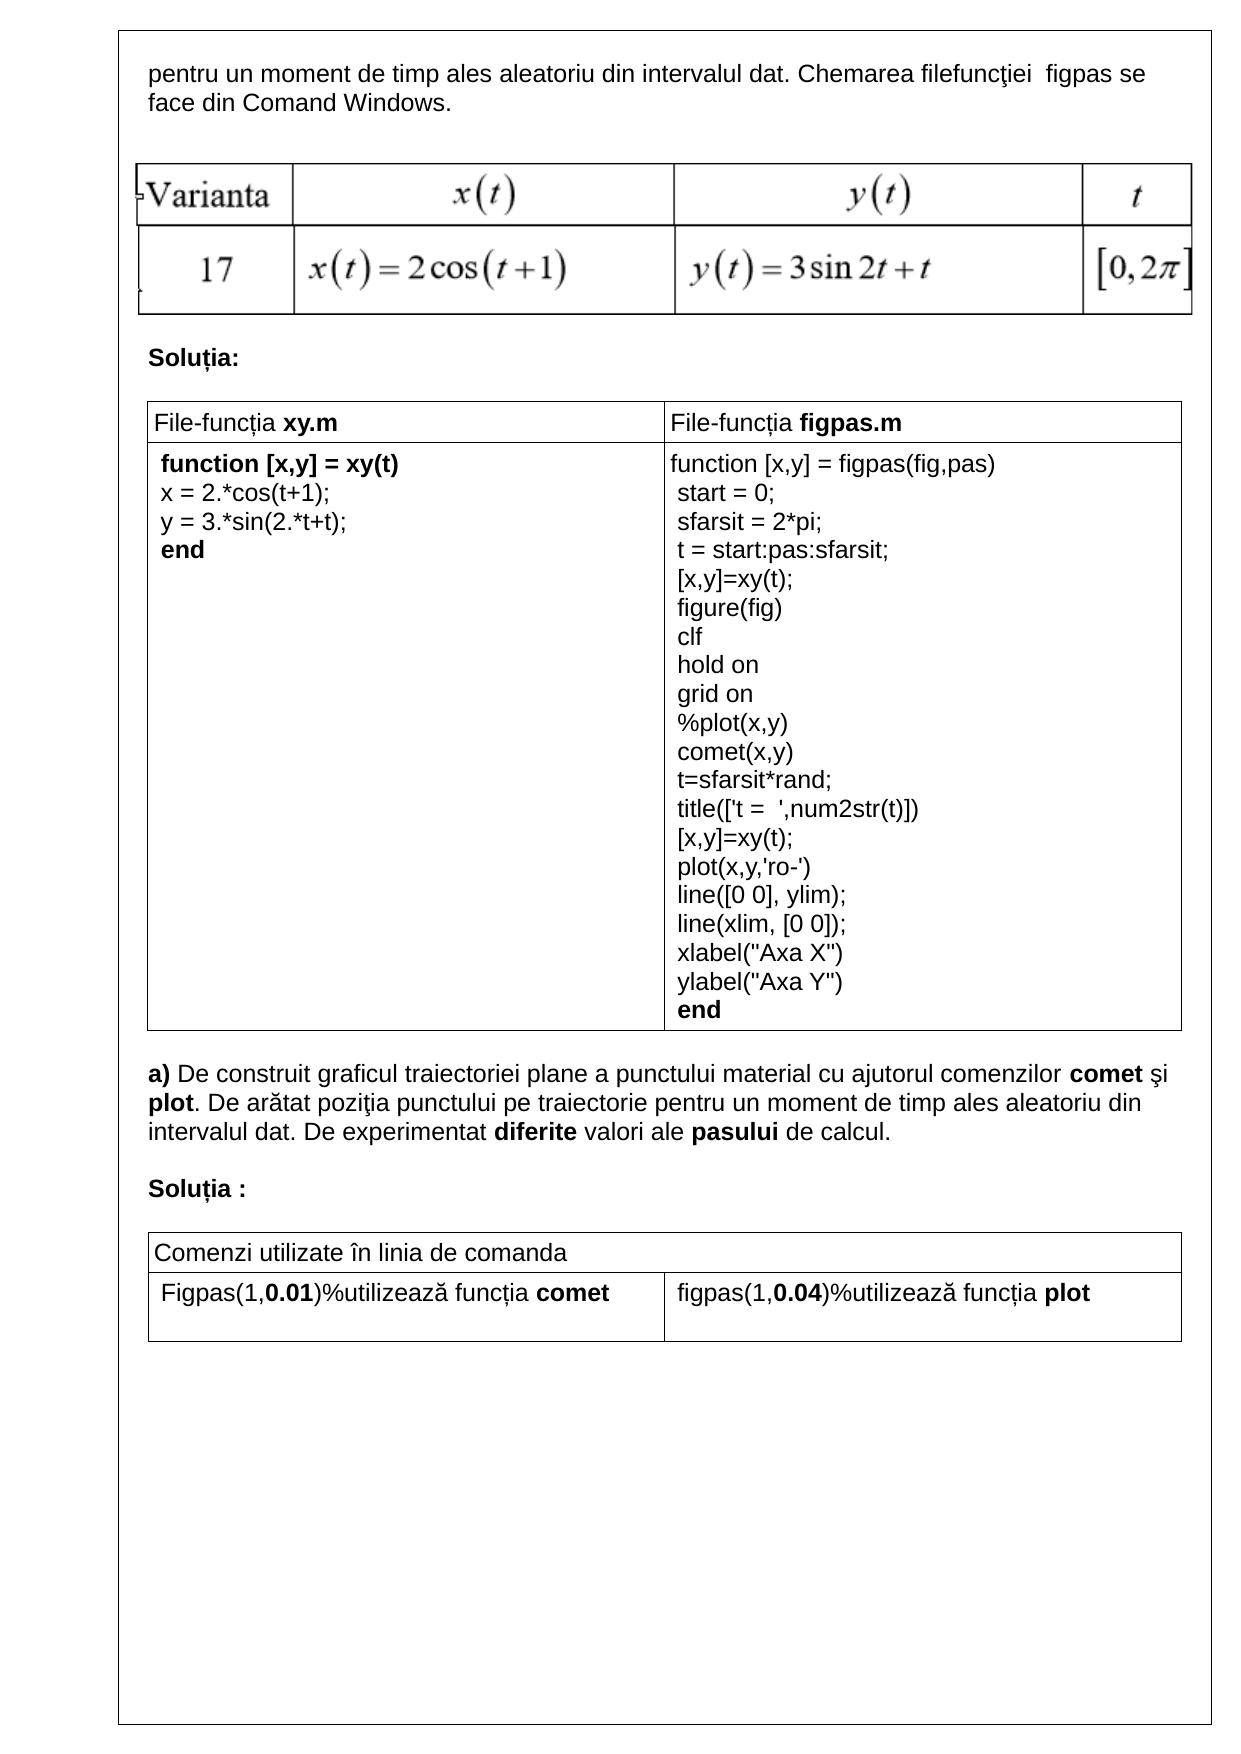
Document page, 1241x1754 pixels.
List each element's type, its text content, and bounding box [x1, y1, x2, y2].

table_header File-funcția figpas.m [665, 402, 1181, 442]
table_header File-funcția xy.m [148, 402, 664, 442]
table_header Comenzi utilizate în linia de comanda [149, 1233, 1181, 1272]
table_cell function [x,y] = xy(t) x = 2.*cos(t+1); y = 3.*sin(2.*t+t); end [148, 443, 664, 1030]
table_cell Figpas(1,0.01)%utilizează funcția comet [149, 1273, 664, 1341]
text pentru un moment de timp ales aleatoriu din intervalul dat. Chemarea filefuncţiei figpas se face din Comand Windows. [148, 59, 1181, 117]
table_cell figpas(1,0.04)%utilizează funcția plot [665, 1273, 1181, 1341]
picture [135, 163, 1194, 315]
text a) De construit graficul traiectoriei plane a punctului material cu ajutorul comenzilor comet şi plot. De arătat poziţia punctului pe traiectorie pentru un moment de timp ales aleatoriu din intervalul dat. De experimentat diferite valori ale pasului de calcul. [148, 1059, 1181, 1146]
table_cell function [x,y] = figpas(fig,pas) start = 0; sfarsit = 2*pi; t = start:pas:sfarsit; [x,y]=xy(t); figure(fig) clf hold on grid on %plot(x,y) comet(x,y) t=sfarsit*rand; title(['t = ',num2str(t)]) [x,y]=xy(t); plot(x,y,'ro-') line([0 0], ylim); line(xlim, [0 0]); xlabel("Axa X") ylabel("Axa Y") end [665, 443, 1181, 1030]
text Soluția: [148, 343, 1181, 372]
text Soluția : [148, 1174, 1181, 1203]
